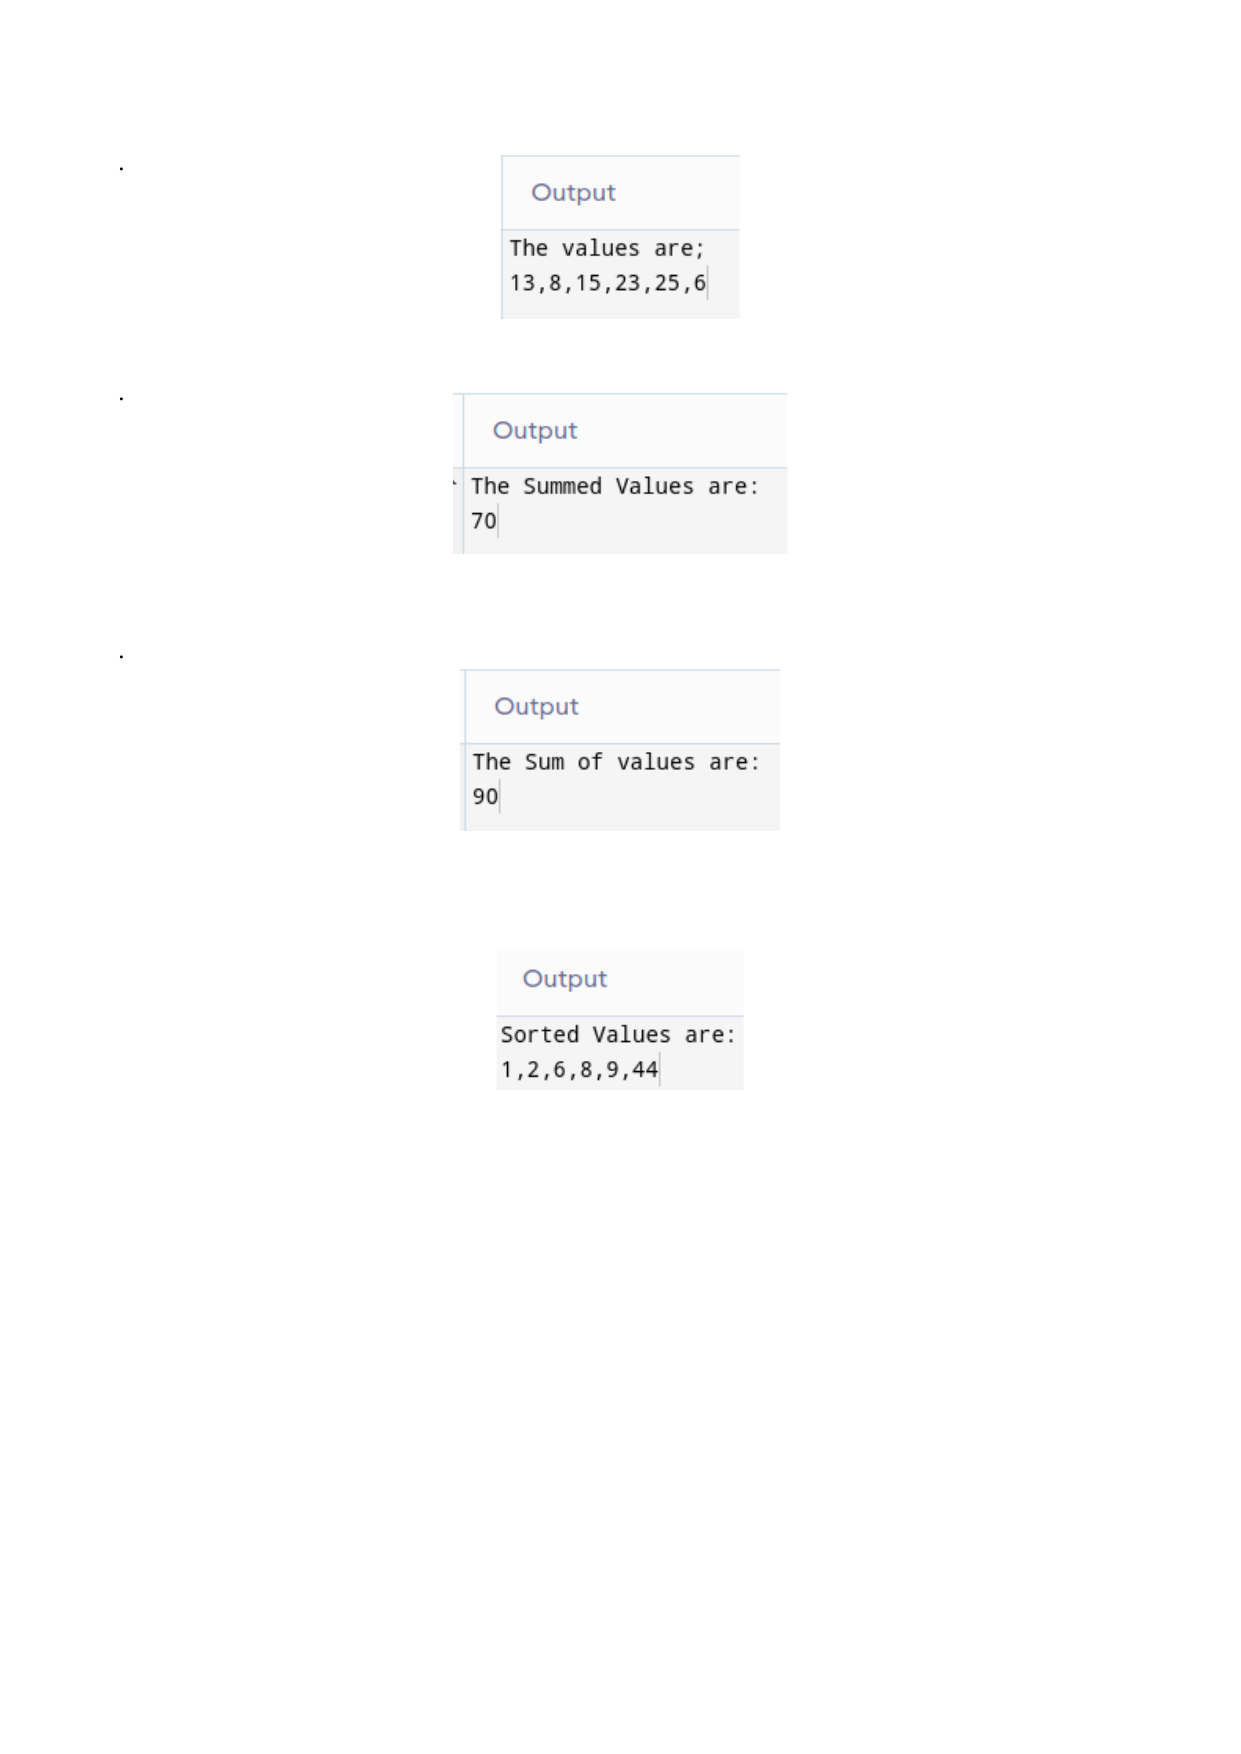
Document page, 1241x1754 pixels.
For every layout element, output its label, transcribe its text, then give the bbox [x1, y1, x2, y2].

text . [118, 377, 452, 406]
picture [460, 635, 781, 831]
picture [452, 376, 788, 554]
text . [118, 636, 460, 664]
text [740, 147, 1122, 176]
picture [496, 951, 744, 1090]
text . [118, 147, 500, 176]
picture [500, 146, 740, 319]
text [781, 636, 1122, 664]
text [788, 377, 1122, 406]
